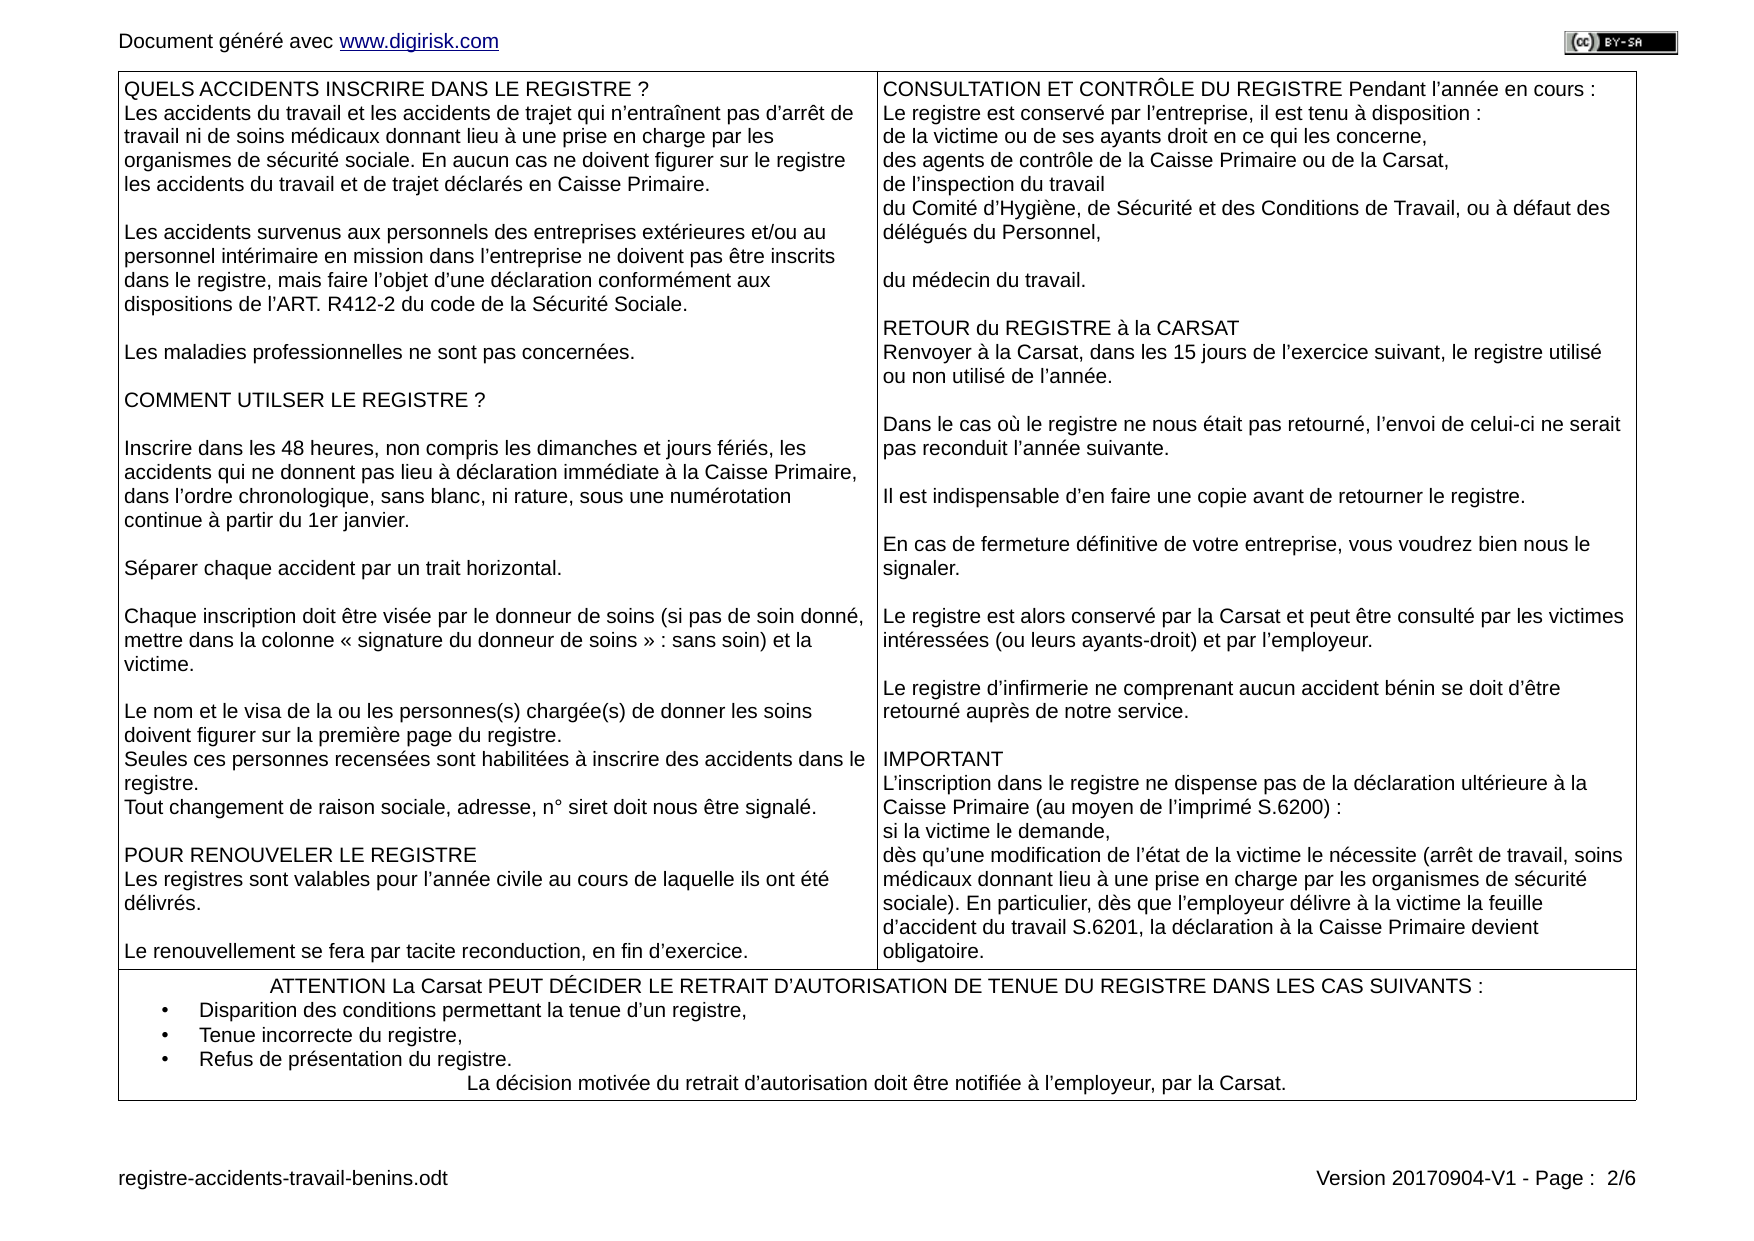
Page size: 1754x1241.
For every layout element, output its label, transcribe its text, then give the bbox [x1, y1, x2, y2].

table_header QUELS ACCIDENTS INSCRIRE DANS LE REGISTRE ? Les accidents du travail et les accidents de trajet qui n’entraînent pas d’arrêt de travail ni de soins médicaux donnant lieu à une prise en charge par les organismes de sécurité sociale. En aucun cas ne doivent figurer sur le registre les accidents du travail et de trajet déclarés en Caisse Primaire. Les accidents survenus aux personnels des entreprises extérieures et/ou au personnel intérimaire en mission dans l’entreprise ne doivent pas être inscrits dans le registre, mais faire l’objet d’une déclaration conformément aux dispositions de l’ART. R412-2 du code de la Sécurité Sociale. Les maladies professionnelles ne sont pas concernées. COMMENT UTILSER LE REGISTRE ? Inscrire dans les 48 heures, non compris les dimanches et jours fériés, les accidents qui ne donnent pas lieu à déclaration immédiate à la Caisse Primaire, dans l’ordre chronologique, sans blanc, ni rature, sous une numérotation continue à partir du 1er janvier. Séparer chaque accident par un trait horizontal. Chaque inscription doit être visée par le donneur de soins (si pas de soin donné, mettre dans la colonne « signature du donneur de soins » : sans soin) et la victime. Le nom et le visa de la ou les personnes(s) chargée(s) de donner les soins doivent figurer sur la première page du registre. Seules ces personnes recensées sont habilitées à inscrire des accidents dans le registre. Tout changement de raison sociale, adresse, n° siret doit nous être signalé. POUR RENOUVELER LE REGISTRE Les registres sont valables pour l’année civile au cours de laquelle ils ont été délivrés. Le renouvellement se fera par tacite reconduction, en fin d’exercice. [119, 72, 877, 968]
picture [1564, 31, 1679, 55]
table_cell ATTENTION La Carsat PEUT DÉCIDER LE RETRAIT D’AUTORISATION DE TENUE DU REGISTRE DANS LES CAS SUIVANTS : Disparition des conditions permettant la tenue d’un registre, Tenue incorrecte du registre, Refus de présentation du registre. La décision motivée du retrait d’autorisation doit être notifiée à l’employeur, par la Carsat. [119, 970, 1636, 1100]
table_header CONSULTATION ET CONTRÔLE DU REGISTRE Pendant l’année en cours : Le registre est conservé par l’entreprise, il est tenu à disposition : de la victime ou de ses ayants droit en ce qui les concerne, des agents de contrôle de la Caisse Primaire ou de la Carsat, de l’inspection du travail du Comité d’Hygiène, de Sécurité et des Conditions de Travail, ou à défaut des délégués du Personnel, du médecin du travail. RETOUR du REGISTRE à la CARSAT Renvoyer à la Carsat, dans les 15 jours de l’exercice suivant, le registre utilisé ou non utilisé de l’année. Dans le cas où le registre ne nous était pas retourné, l’envoi de celui-ci ne serait pas reconduit l’année suivante. Il est indispensable d’en faire une copie avant de retourner le registre. En cas de fermeture définitive de votre entreprise, vous voudrez bien nous le signaler. Le registre est alors conservé par la Carsat et peut être consulté par les victimes intéressées (ou leurs ayants-droit) et par l’employeur. Le registre d’infirmerie ne comprenant aucun accident bénin se doit d’être retourné auprès de notre service. IMPORTANT L’inscription dans le registre ne dispense pas de la déclaration ultérieure à la Caisse Primaire (au moyen de l’imprimé S.6200) : si la victime le demande, dès qu’une modification de l’état de la victime le nécessite (arrêt de travail, soins médicaux donnant lieu à une prise en charge par les organismes de sécurité sociale). En particulier, dès que l’employeur délivre à la victime la feuille d’accident du travail S.6201, la déclaration à la Caisse Primaire devient obligatoire. [878, 72, 1636, 968]
